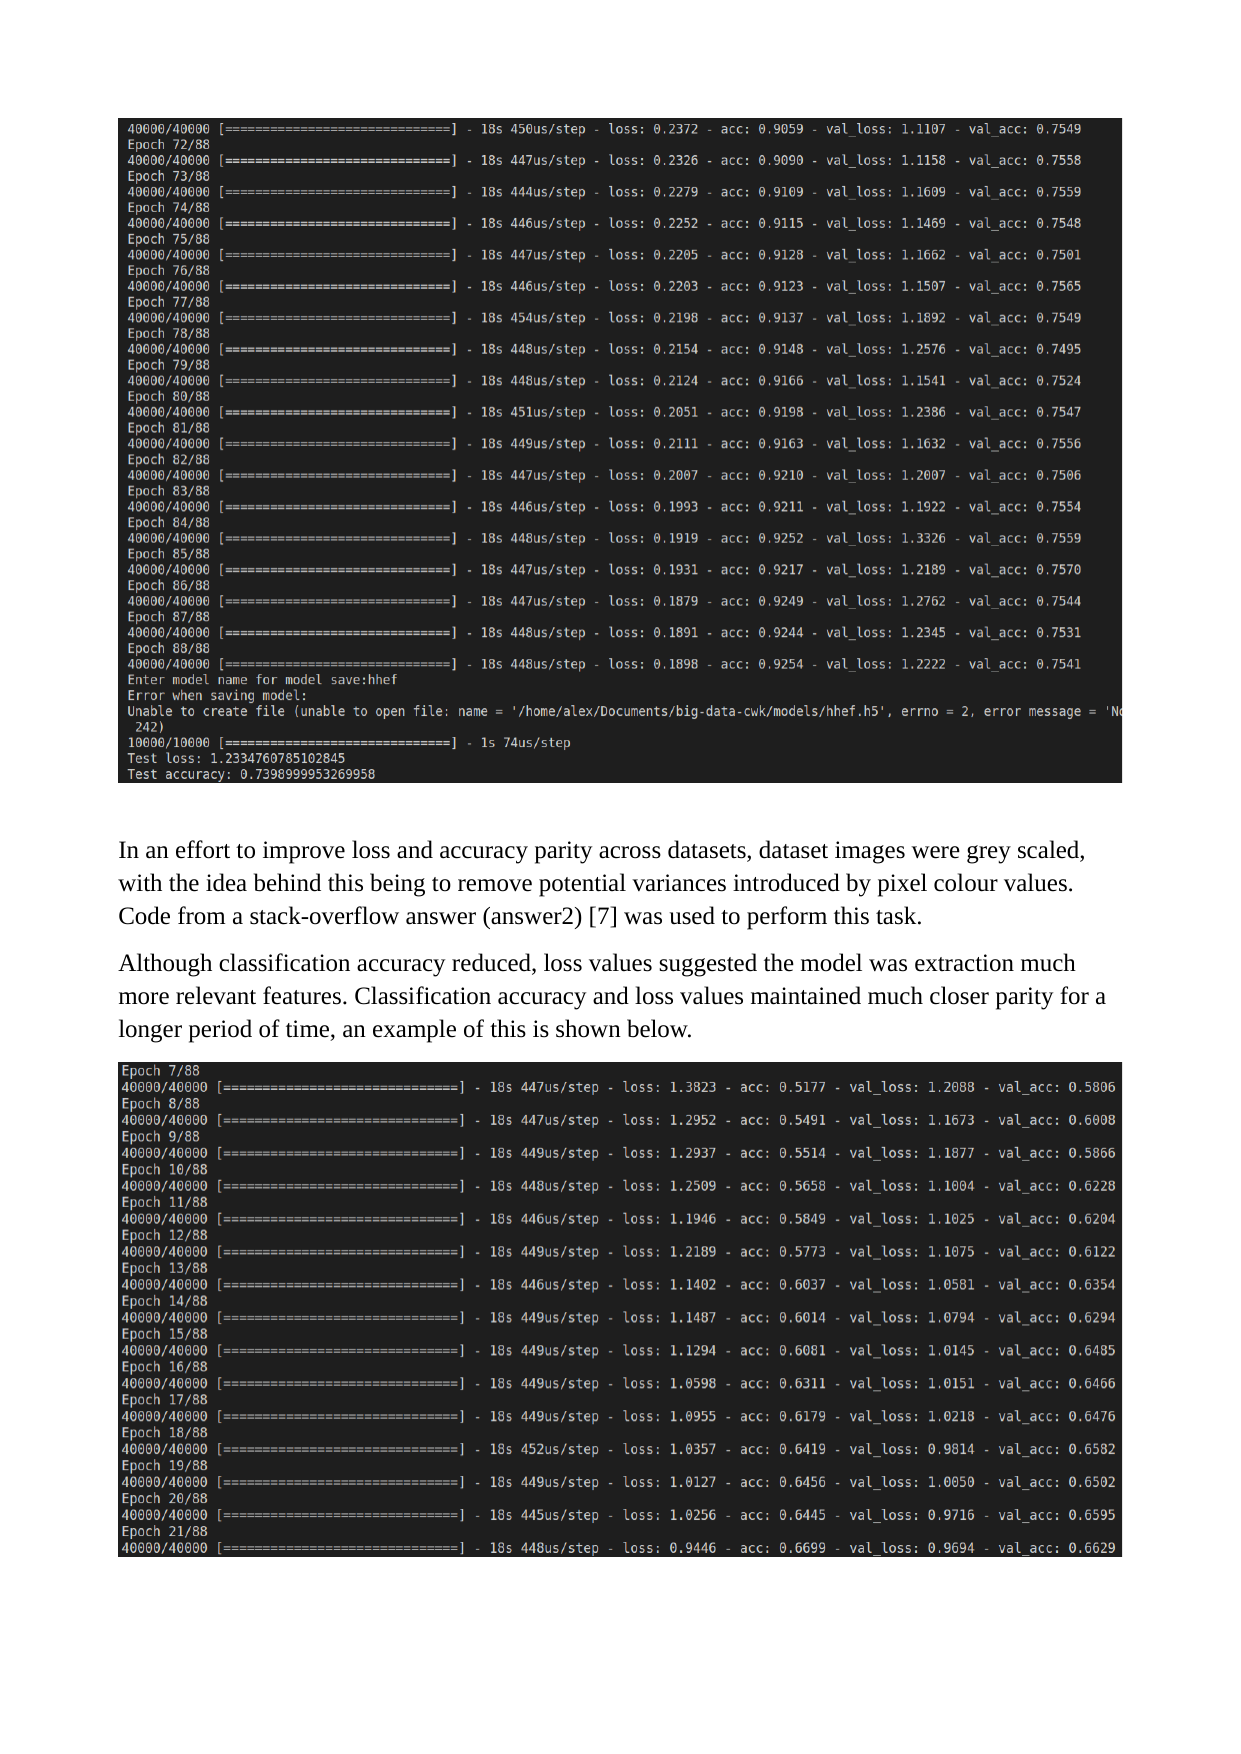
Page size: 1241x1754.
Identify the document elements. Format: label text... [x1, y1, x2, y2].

picture [118, 1062, 1123, 1557]
picture [118, 118, 1123, 783]
text In an effort to improve loss and accuracy parity across datasets, dataset images were grey scaled, with the idea behind this being to remove potential variances introduced by pixel colour values. Code from a stack-overflow answer (answer2) [7] was used to perform this task. [118, 835, 1122, 929]
text Although classification accuracy reduced, loss values suggested the model was extraction much more relevant features. Classification accuracy and loss values maintained much closer parity for a longer period of time, an example of this is shown below. [118, 948, 1122, 1043]
